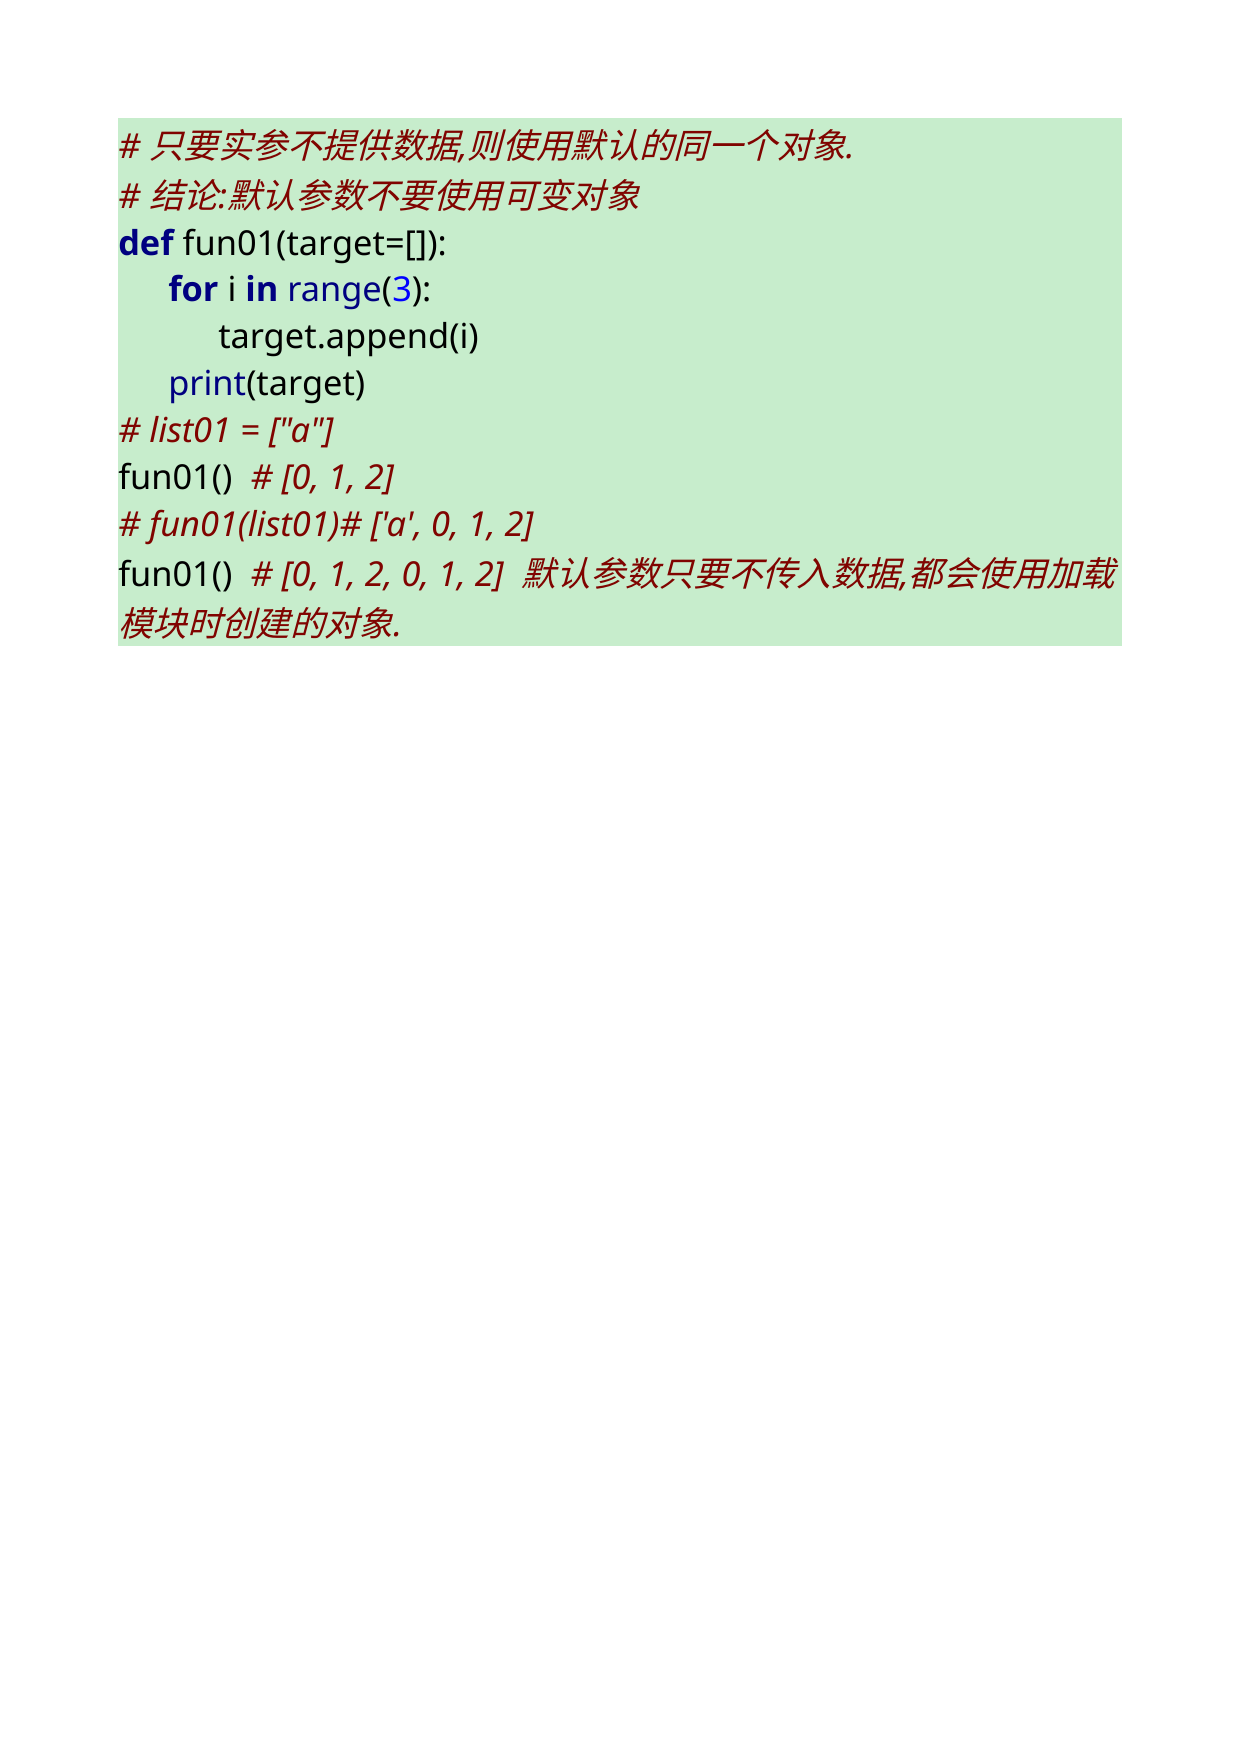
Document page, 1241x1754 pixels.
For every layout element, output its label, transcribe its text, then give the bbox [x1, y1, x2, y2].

text # fun01(list01)# ['a', 0, 1, 2] [118, 499, 1122, 546]
text for i in range(3): [118, 265, 1122, 312]
text # 只要实参不提供数据,则使用默认的同一个对象. [118, 118, 1122, 168]
text # list01 = ["a"] [118, 406, 1122, 452]
text target.append(i) [118, 312, 1122, 359]
text fun01() # [0, 1, 2] [118, 452, 1122, 499]
text # 结论:默认参数不要使用可变对象 [118, 168, 1122, 218]
text fun01() # [0, 1, 2, 0, 1, 2] 默认参数只要不传入数据,都会使用加载模块时创建的对象. [118, 546, 1122, 646]
text def fun01(target=[]): [118, 218, 1122, 265]
text print(target) [118, 359, 1122, 406]
